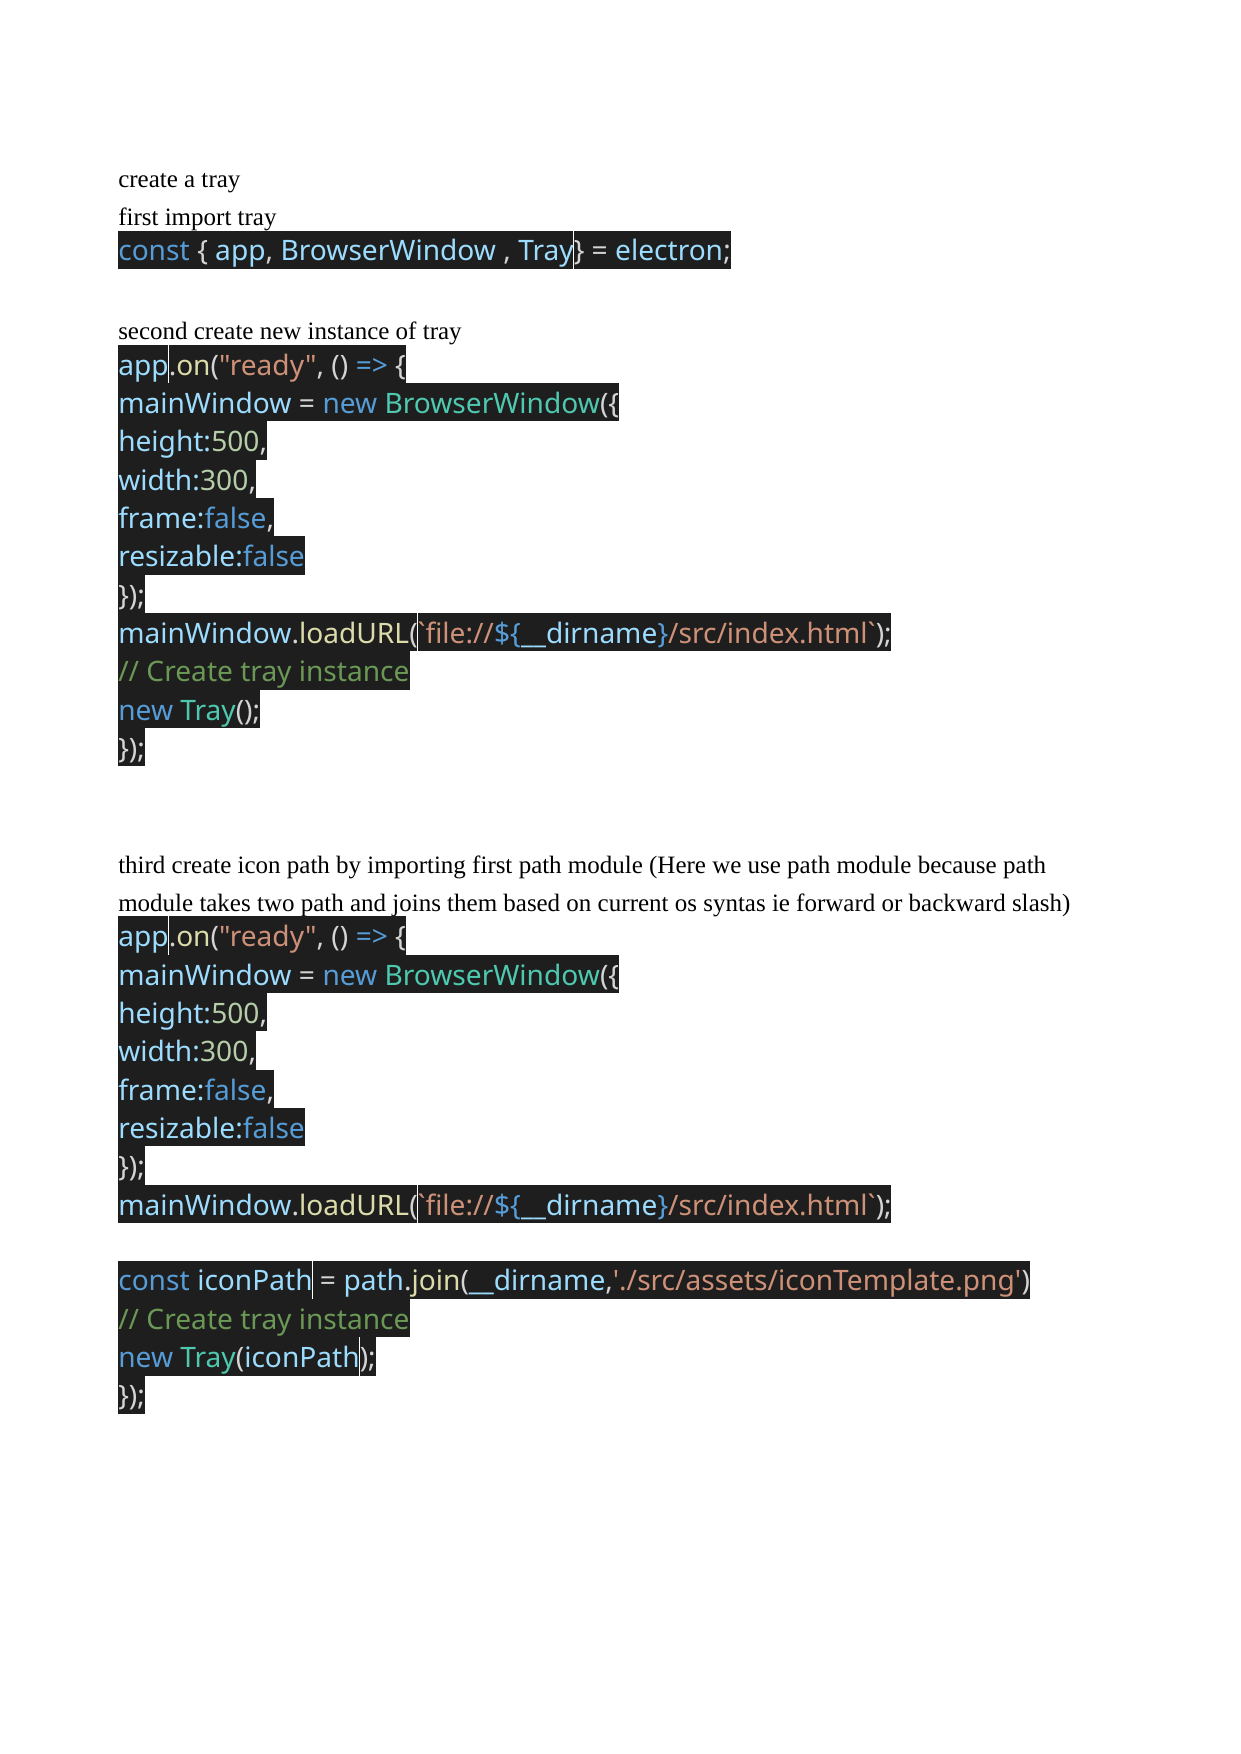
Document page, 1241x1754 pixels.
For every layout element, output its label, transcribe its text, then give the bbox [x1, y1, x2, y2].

text // Create tray instance [118, 651, 1122, 690]
text mainWindow = new BrowserWindow({ [118, 383, 1122, 421]
text resizable:false [118, 1108, 1122, 1146]
text height:500, [118, 993, 1122, 1031]
text second create new instance of tray [118, 307, 1122, 345]
text height:500, [118, 421, 1122, 460]
text }); [118, 1146, 1122, 1185]
text new Tray(iconPath); [118, 1337, 1122, 1376]
text const iconPath = path.join(__dirname,'./src/assets/iconTemplate.png') [118, 1261, 1122, 1299]
text mainWindow.loadURL(`file://${__dirname}/src/index.html`); [118, 613, 1122, 651]
text app.on("ready", () => { [118, 916, 1122, 955]
text app.on("ready", () => { [118, 345, 1122, 383]
text third create icon path by importing first path module (Here we use path module because path module takes two path and joins them based on current os syntas ie forward or backward slash) [118, 841, 1122, 916]
text const { app, BrowserWindow , Tray} = electron; [118, 231, 1122, 269]
text mainWindow.loadURL(`file://${__dirname}/src/index.html`); [118, 1185, 1122, 1223]
text new Tray(); [118, 690, 1122, 728]
text frame:false, [118, 498, 1122, 536]
text }); [118, 728, 1122, 766]
text width:300, [118, 1031, 1122, 1070]
text // Create tray instance [118, 1299, 1122, 1337]
text resizable:false [118, 536, 1122, 575]
text }); [118, 1376, 1122, 1414]
text frame:false, [118, 1070, 1122, 1108]
text create a tray [118, 156, 1122, 193]
text mainWindow = new BrowserWindow({ [118, 955, 1122, 993]
text }); [118, 575, 1122, 613]
text first import tray [118, 193, 1122, 231]
text width:300, [118, 460, 1122, 498]
